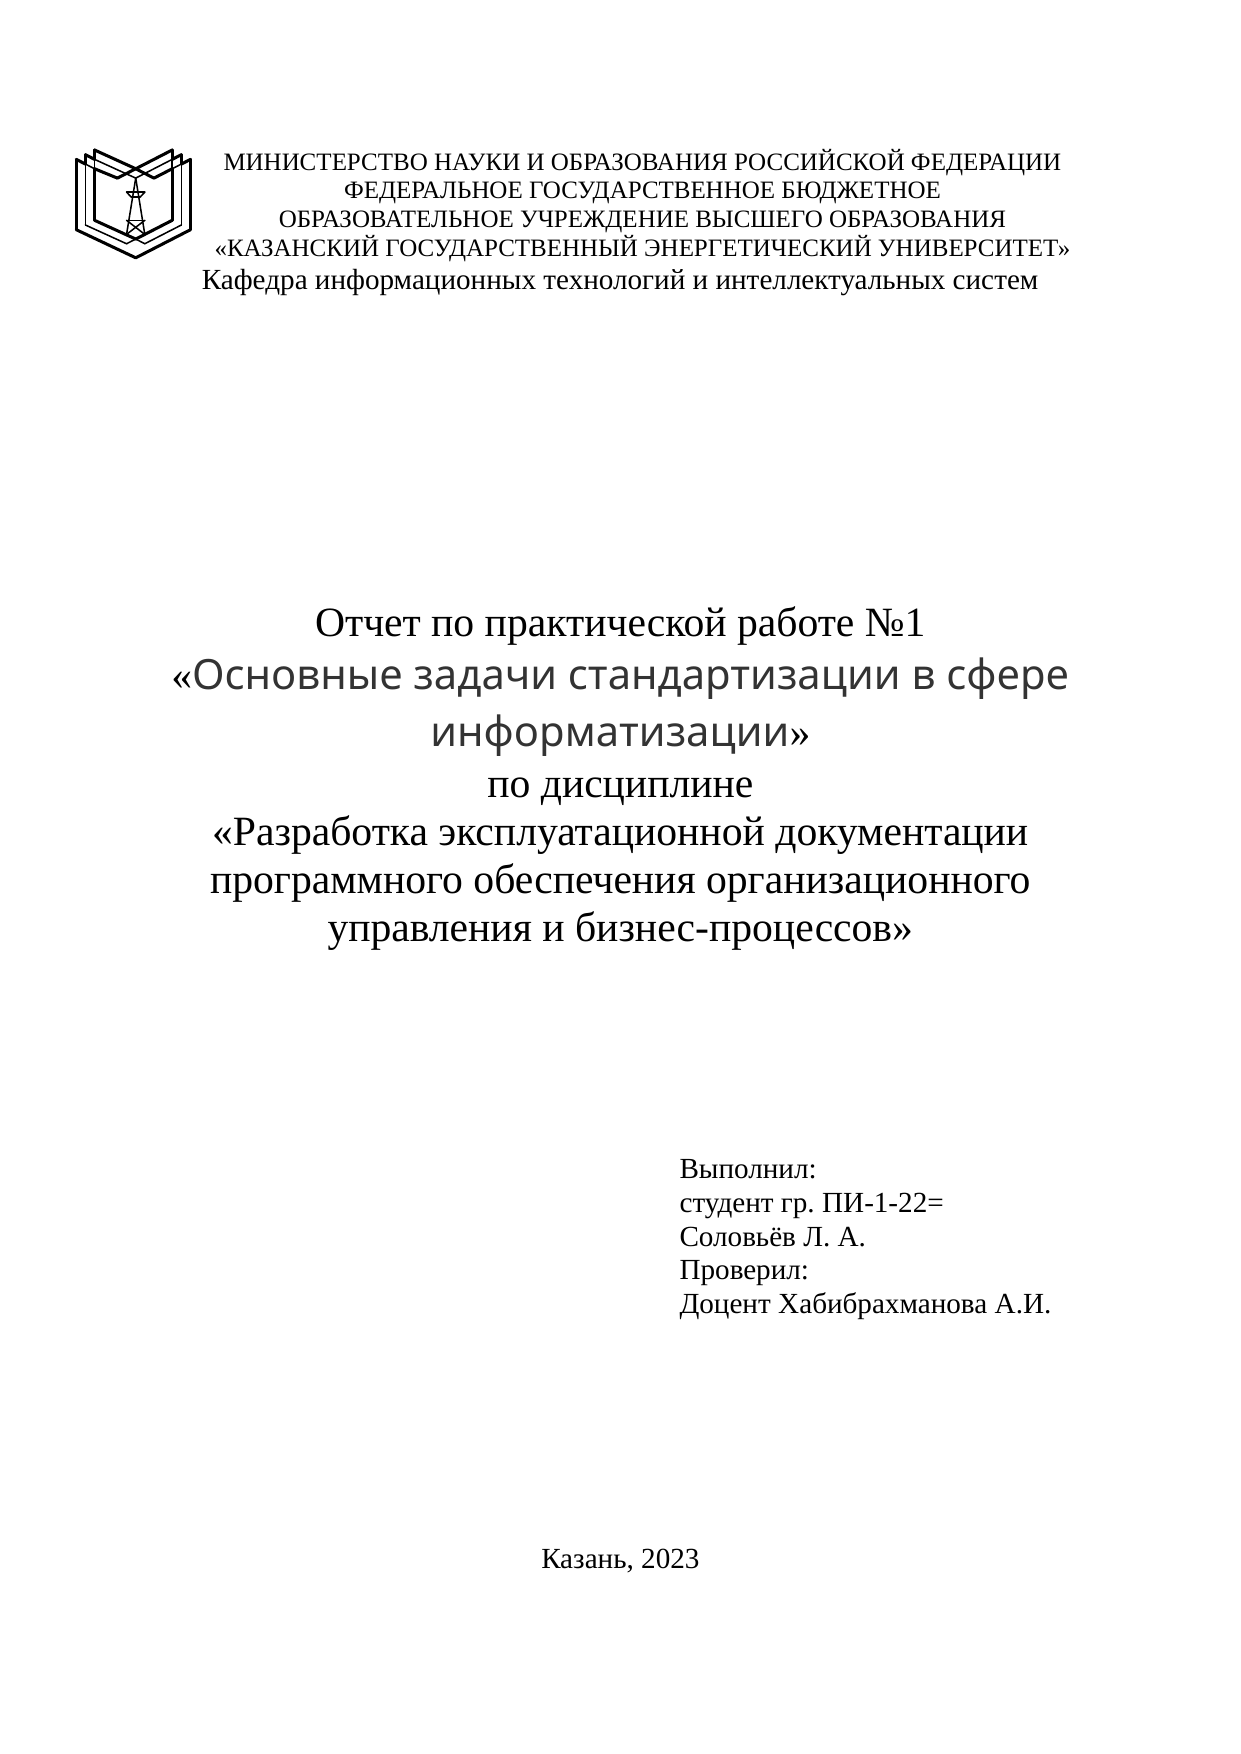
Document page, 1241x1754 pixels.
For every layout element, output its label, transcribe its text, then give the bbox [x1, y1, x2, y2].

text Отчет по практической работе №1 [118, 597, 1122, 645]
text Соловьёв Л. А. [679, 1219, 1122, 1252]
text Доцент Хабибрахманова А.И. [679, 1286, 1122, 1319]
text студент гр. ПИ-1-22= [679, 1185, 1122, 1219]
text «Основные задачи стандартизации в сфере информатизации» [118, 645, 1122, 759]
text «Разработка эксплуатационной документации программного обеспечения организационного управления и бизнес-процессов» [118, 807, 1122, 950]
table_header Министерство науки и образования РОССИЙСКОЙ ФЕДЕРАЦИИ федеральное государственное бюджетное образовательное учреждение высшего образования «Казанский государственный энергетический университет» [207, 147, 1064, 262]
table_header [60, 147, 207, 262]
text Проверил: [679, 1252, 1122, 1286]
subtitle Казань, 2023 [118, 1541, 1122, 1574]
text Кафедра информационных технологий и интеллектуальных систем [118, 262, 1122, 295]
text по дисциплине [118, 759, 1122, 807]
text Выполнил: [679, 1152, 1122, 1185]
